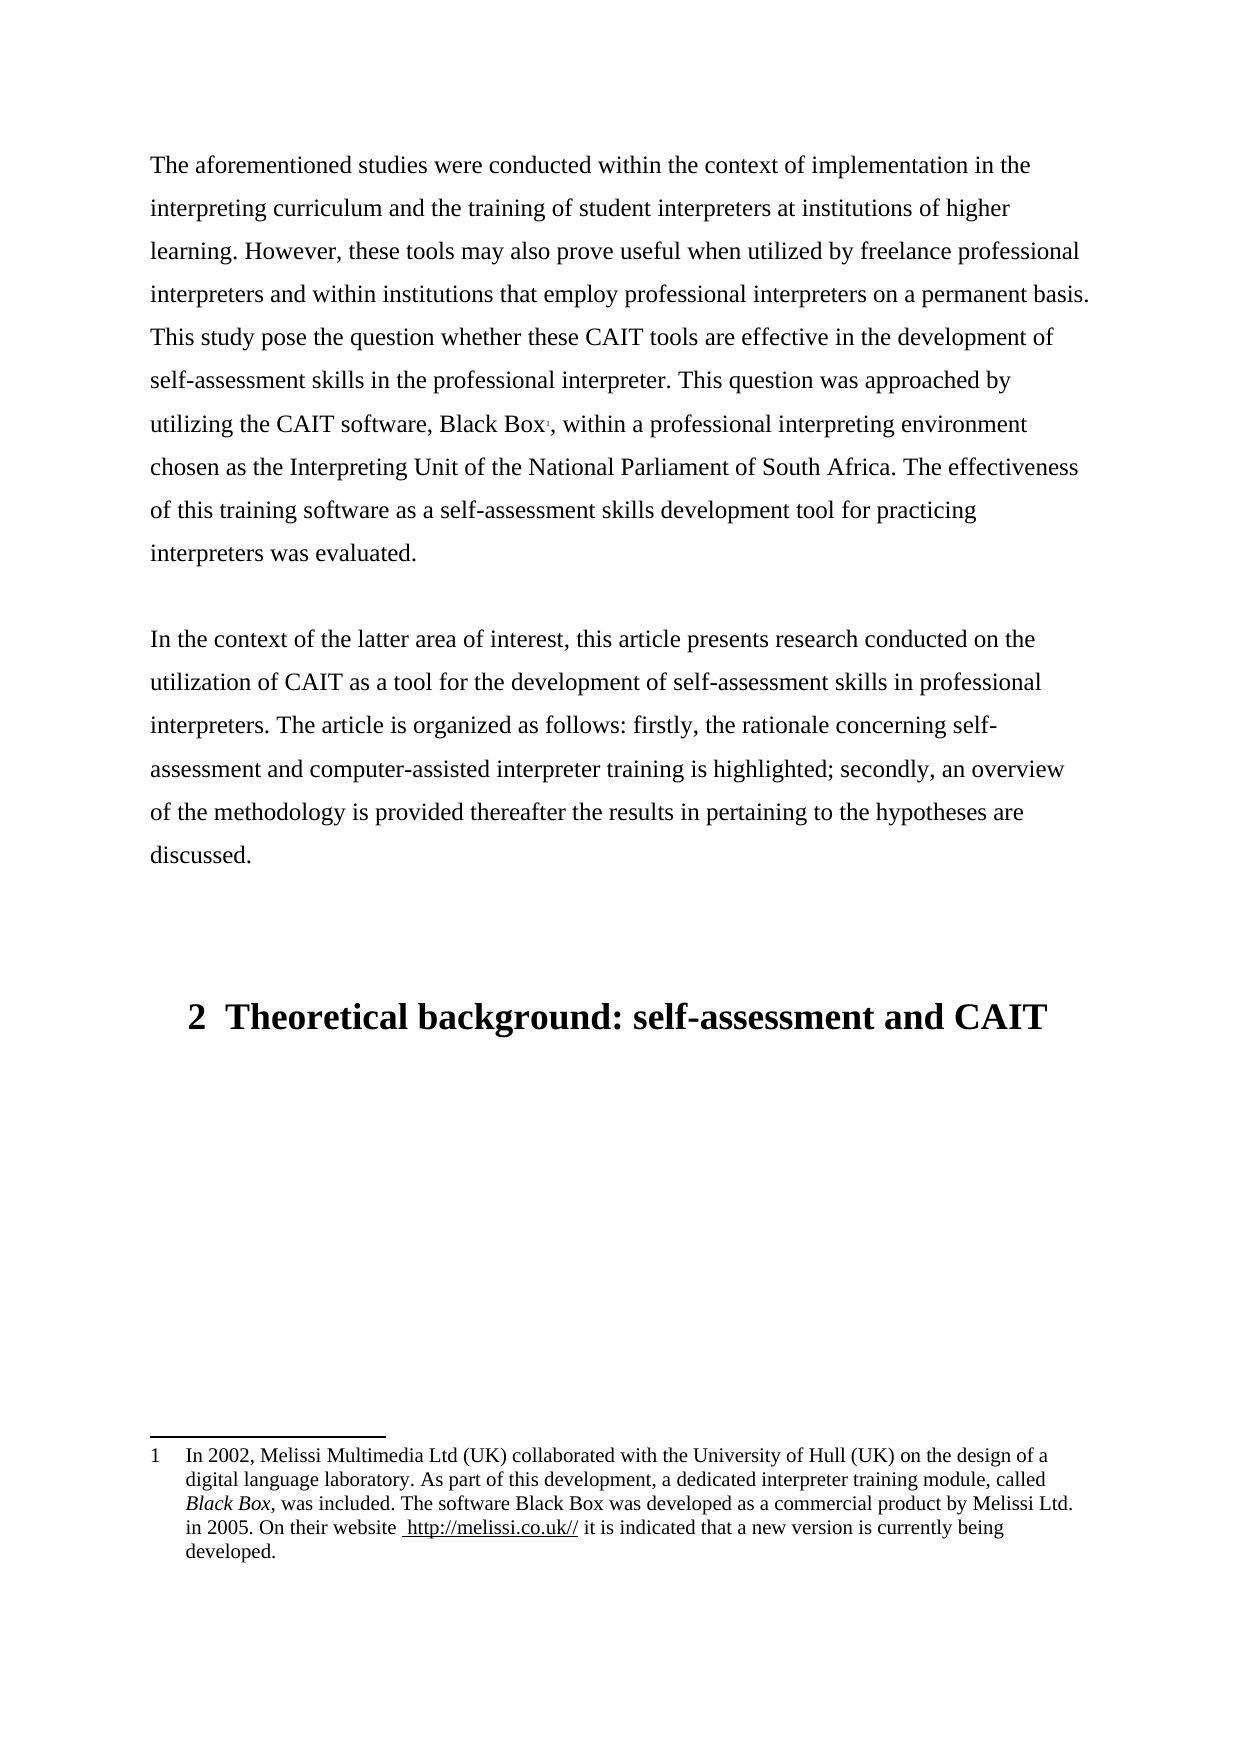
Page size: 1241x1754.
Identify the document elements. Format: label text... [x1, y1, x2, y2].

list Theoretical background: self-assessment and CAIT [187, 994, 1090, 1037]
text In 2002, Melissi Multimedia Ltd (UK) collaborated with the University of Hull (UK) on the design of a digital language laboratory. As part of this development, a dedicated interpreter training module, called Black Box, was included. The software Black Box was developed as a commercial product by Melissi Ltd. in 2005. On their website http://melissi.co.uk// it is indicated that a new version is currently being developed. [150, 1443, 1090, 1563]
text The aforementioned studies were conducted within the context of implementation in the interpreting curriculum and the training of student interpreters at institutions of higher learning. However, these tools may also prove useful when utilized by freelance professional interpreters and within institutions that employ professional interpreters on a permanent basis. This study pose the question whether these CAIT tools are effective in the development of self-assessment skills in the professional interpreter. This question was approached by utilizing the CAIT software, Black Box, within a professional interpreting environment chosen as the Interpreting Unit of the National Parliament of South Africa. The effectiveness of this training software as a self-assessment skills development tool for practicing interpreters was evaluated. [150, 150, 1090, 567]
text In the context of the latter area of interest, this article presents research conducted on the utilization of CAIT as a tool for the development of self-assessment skills in professional interpreters. The article is organized as follows: firstly, the rationale concerning self-assessment and computer-assisted interpreter training is highlighted; secondly, an overview of the methodology is provided thereafter the results in pertaining to the hypotheses are discussed. [150, 624, 1090, 869]
